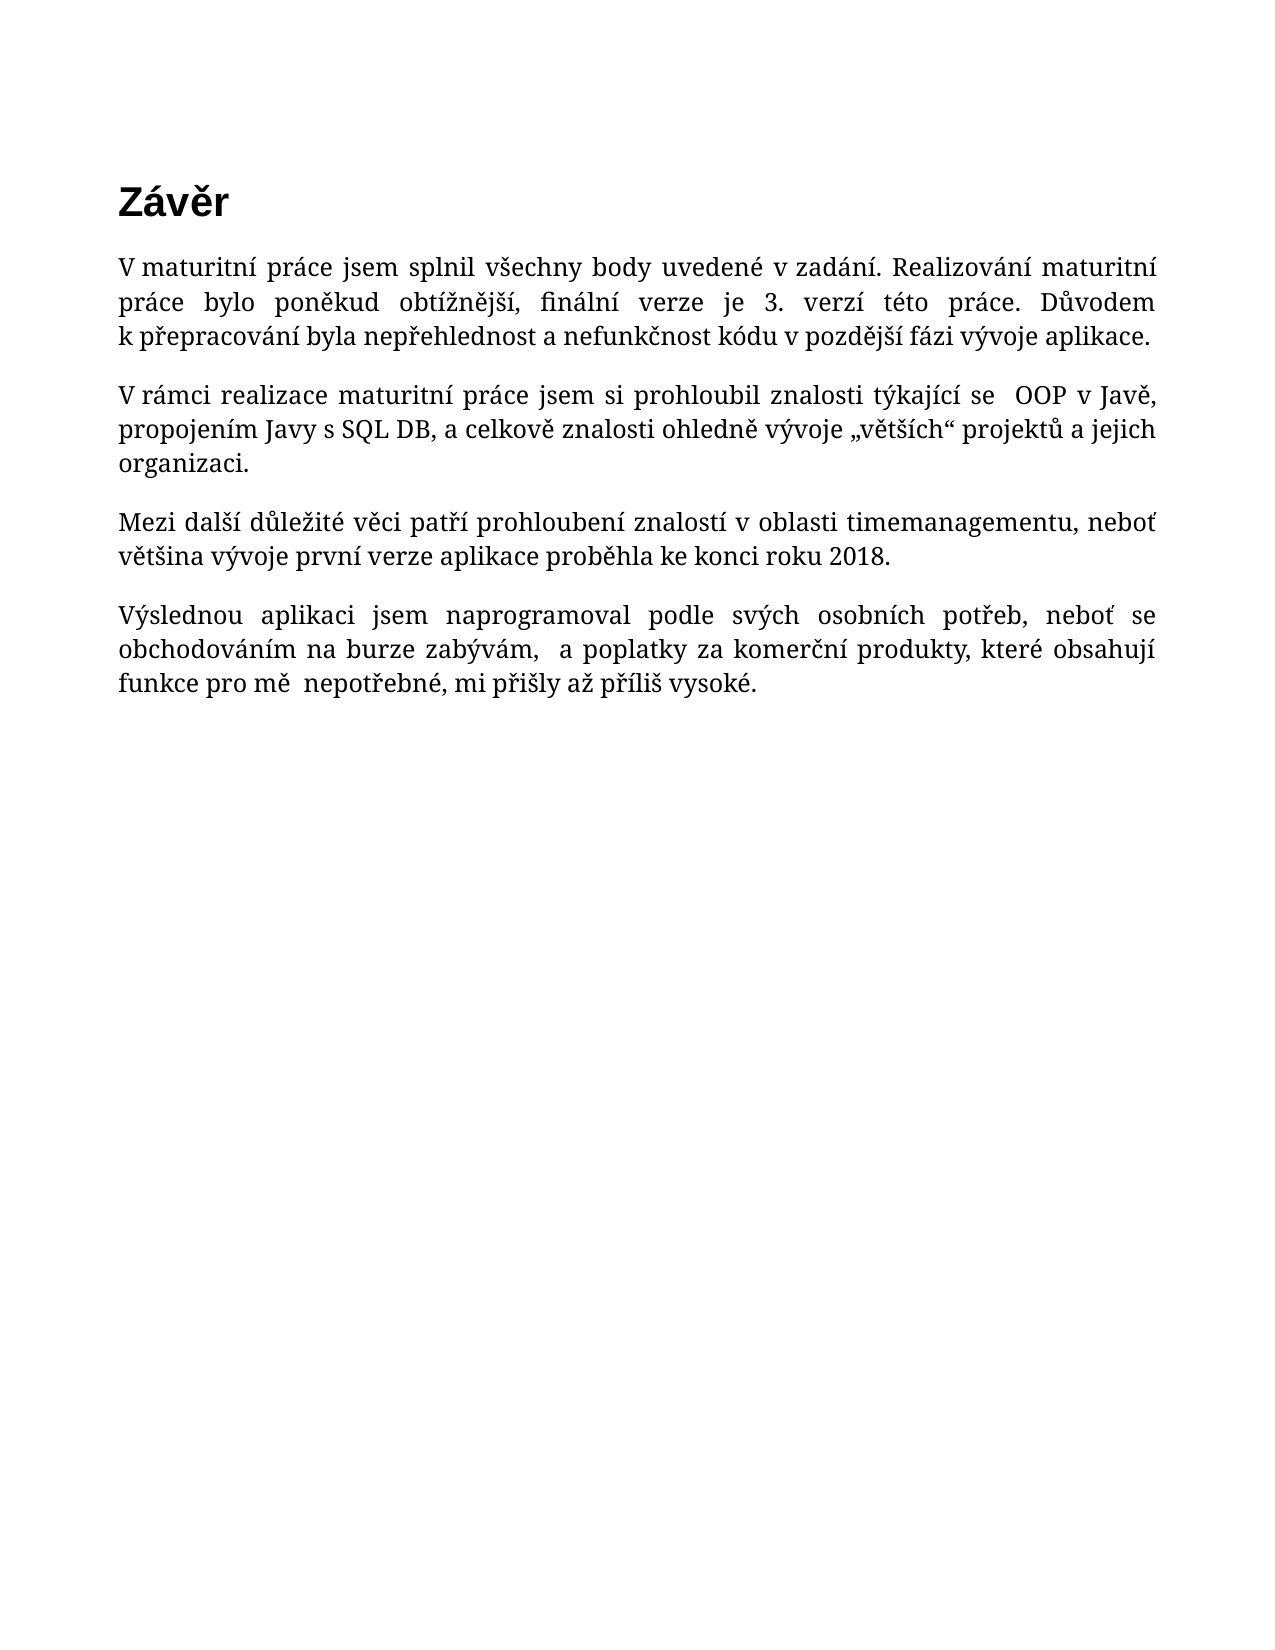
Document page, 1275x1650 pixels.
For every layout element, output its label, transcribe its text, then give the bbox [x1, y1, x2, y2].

text Výslednou aplikaci jsem naprogramoval podle svých osobních potřeb, neboť se obchodováním na burze zabývám, a poplatky za komerční produkty, které obsahují funkce pro mě nepotřebné, mi přišly až příliš vysoké. [118, 598, 1157, 700]
text V rámci realizace maturitní práce jsem si prohloubil znalosti týkající se OOP v Javě, propojením Javy s SQL DB, a celkově znalosti ohledně vývoje „větších“ projektů a jejich organizaci. [118, 377, 1157, 479]
subtitle Závěr [118, 177, 1157, 225]
text Mezi další důležité věci patří prohloubení znalostí v oblasti timemanagementu, neboť většina vývoje první verze aplikace proběhla ke konci roku 2018. [118, 504, 1157, 573]
text V maturitní práce jsem splnil všechny body uvedené v zadání. Realizování maturitní práce bylo poněkud obtížnější, finální verze je 3. verzí této práce. Důvodem k přepracování byla nepřehlednost a nefunkčnost kódu v pozdější fázi vývoje aplikace. [118, 250, 1157, 352]
